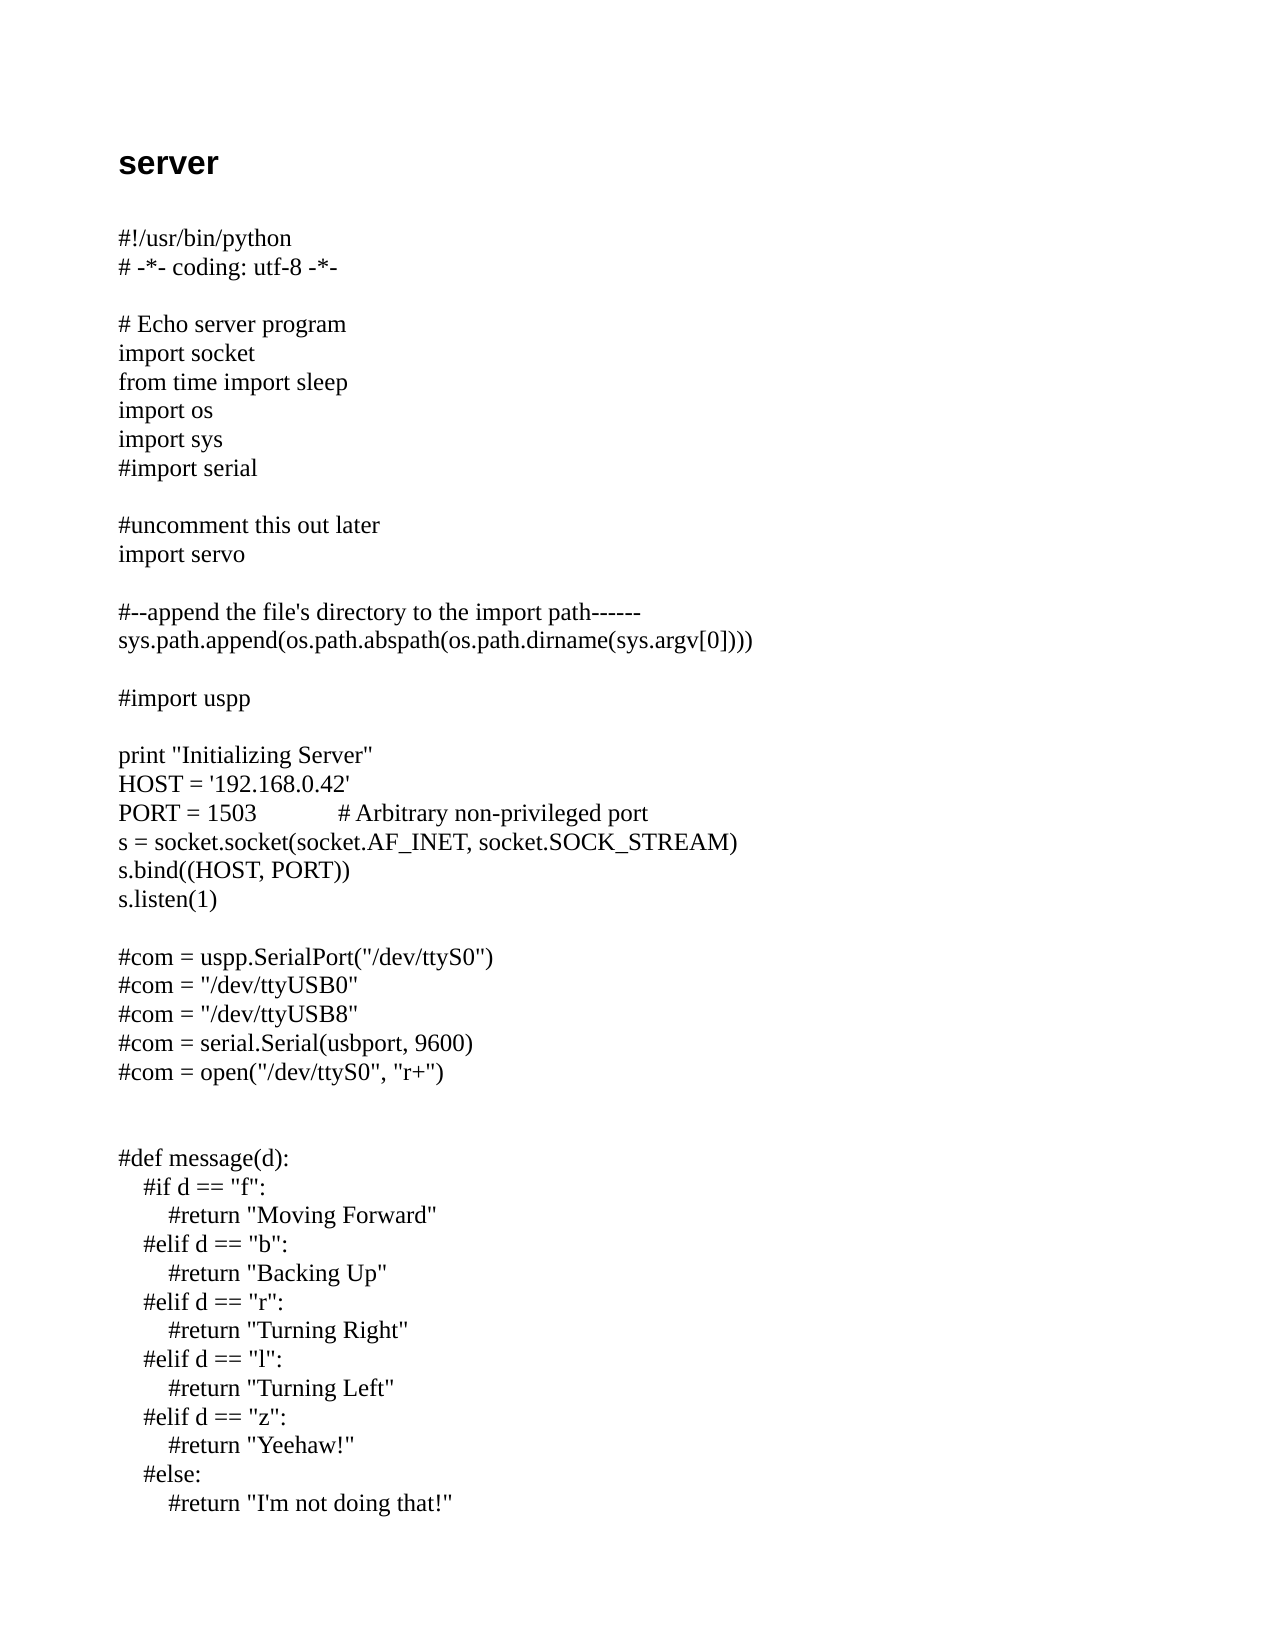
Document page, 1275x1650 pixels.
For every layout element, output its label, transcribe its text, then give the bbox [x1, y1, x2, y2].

text #return "I'm not doing that!" [118, 1488, 1157, 1517]
text #elif d == "l": [118, 1344, 1157, 1373]
text print "Initializing Server" [118, 741, 1157, 769]
text from time import sleep [118, 367, 1157, 396]
text s.listen(1) [118, 884, 1157, 913]
text import servo [118, 539, 1157, 568]
text HOST = '192.168.0.42' [118, 769, 1157, 798]
text import os [118, 396, 1157, 424]
text #return "Turning Right" [118, 1316, 1157, 1344]
text #!/usr/bin/python [118, 223, 1157, 252]
text #if d == "f": [118, 1172, 1157, 1201]
text #elif d == "z": [118, 1402, 1157, 1431]
text s.bind((HOST, PORT)) [118, 856, 1157, 884]
text #return "Turning Left" [118, 1373, 1157, 1402]
text #return "Moving Forward" [118, 1201, 1157, 1229]
text #com = open("/dev/ttyS0", "r+") [118, 1057, 1157, 1086]
text #return "Yeehaw!" [118, 1431, 1157, 1459]
text #--append the file's directory to the import path------ [118, 597, 1157, 626]
text #def message(d): [118, 1143, 1157, 1172]
text # -*- coding: utf-8 -*- [118, 252, 1157, 281]
text #uncomment this out later [118, 511, 1157, 539]
text #import serial [118, 453, 1157, 482]
text #return "Backing Up" [118, 1258, 1157, 1287]
text #com = serial.Serial(usbport, 9600) [118, 1028, 1157, 1057]
text import socket [118, 338, 1157, 367]
text #else: [118, 1459, 1157, 1488]
text sys.path.append(os.path.abspath(os.path.dirname(sys.argv[0]))) [118, 626, 1157, 654]
text #com = "/dev/ttyUSB0" [118, 971, 1157, 999]
text #elif d == "r": [118, 1287, 1157, 1316]
text #elif d == "b": [118, 1229, 1157, 1258]
text #com = "/dev/ttyUSB8" [118, 999, 1157, 1028]
text PORT = 1503 # Arbitrary non-privileged port [118, 798, 1157, 827]
text #import uspp [118, 683, 1157, 712]
text import sys [118, 424, 1157, 453]
subtitle server [118, 143, 1157, 182]
text # Echo server program [118, 309, 1157, 338]
text s = socket.socket(socket.AF_INET, socket.SOCK_STREAM) [118, 827, 1157, 856]
text #com = uspp.SerialPort("/dev/ttyS0") [118, 942, 1157, 971]
